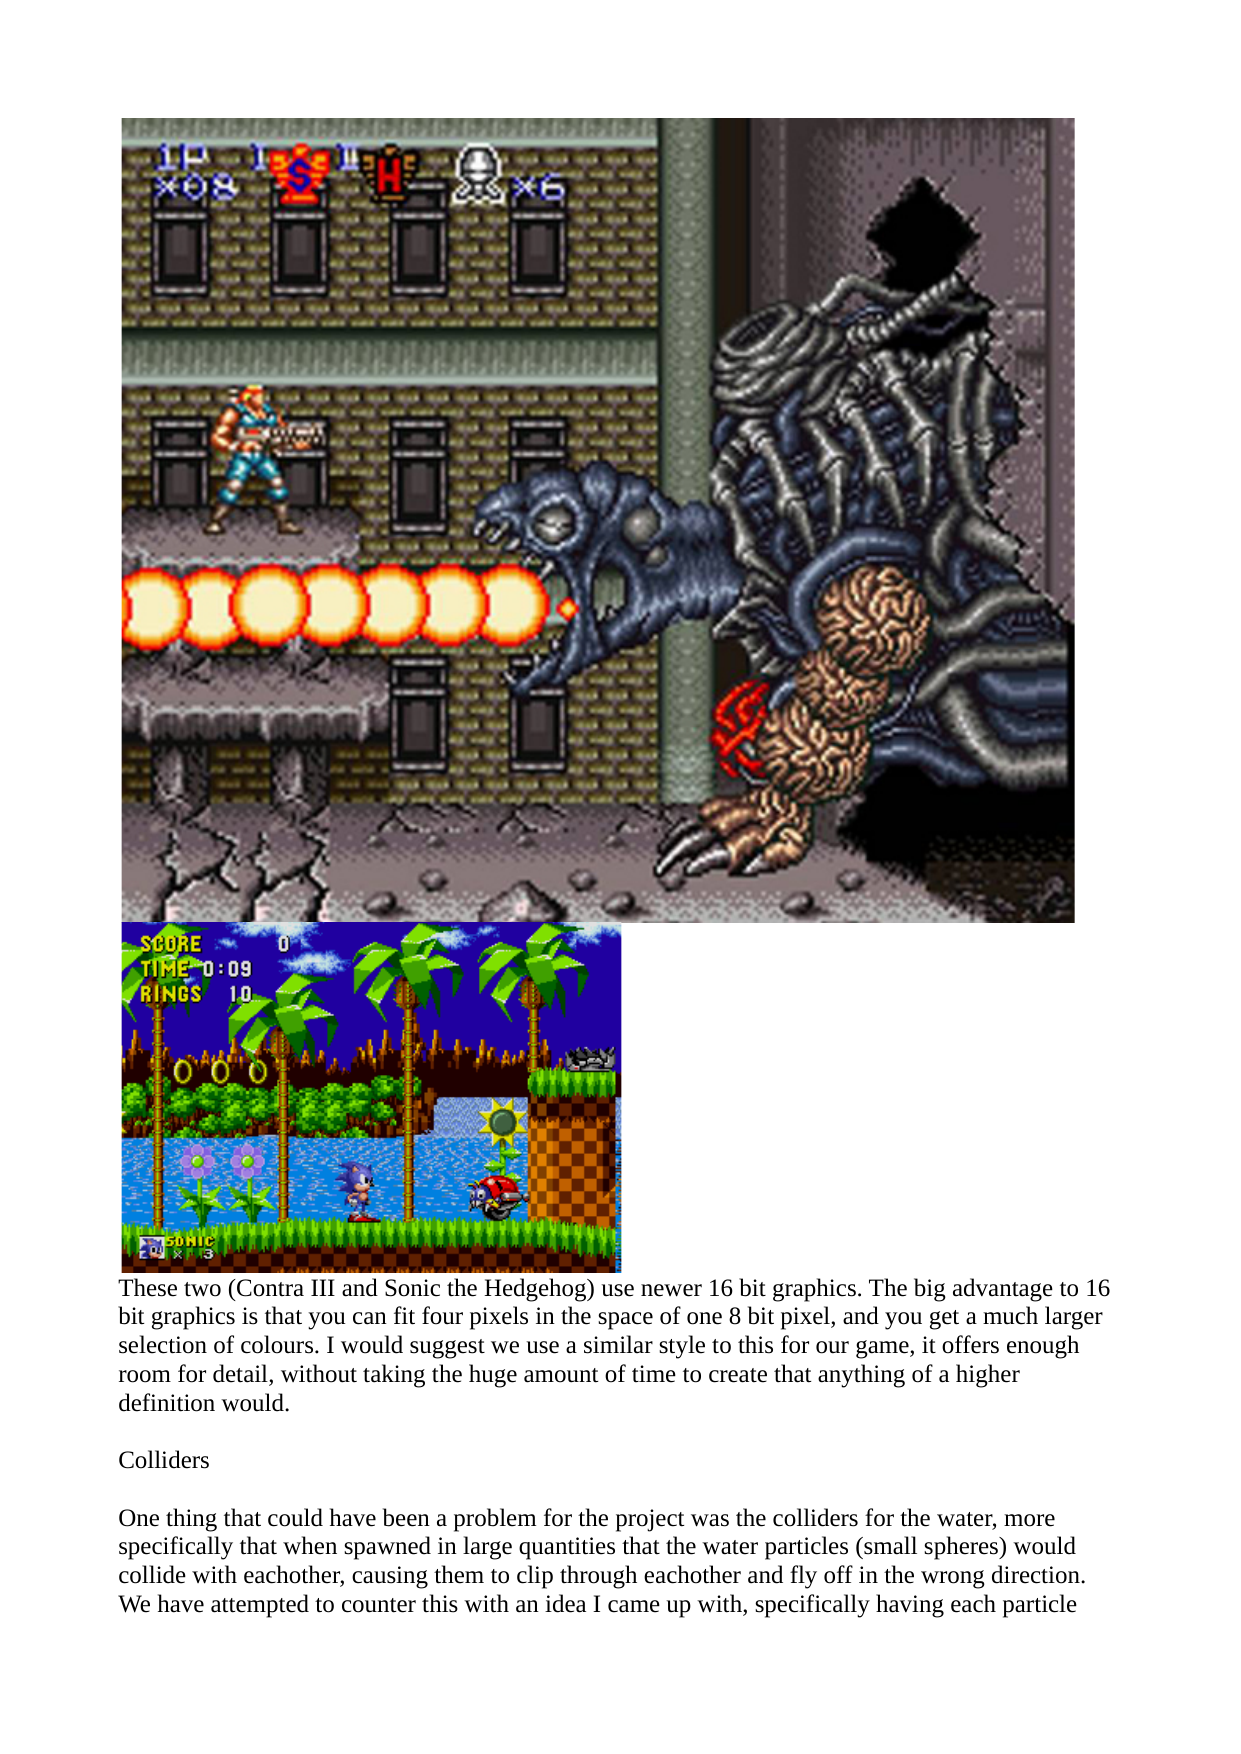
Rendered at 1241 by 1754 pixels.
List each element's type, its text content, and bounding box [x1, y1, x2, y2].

text Colliders [118, 1445, 1122, 1474]
text These two (Contra III and Sonic the Hedgehog) use newer 16 bit graphics. The big advantage to 16 bit graphics is that you can fit four pixels in the space of one 8 bit pixel, and you get a much larger selection of colours. I would suggest we use a similar style to this for our game, it offers enough room for detail, without taking the huge amount of time to create that anything of a higher definition would. [118, 118, 1122, 1416]
text One thing that could have been a problem for the project was the colliders for the water, more specifically that when spawned in large quantities that the water particles (small spheres) would collide with eachother, causing them to clip through eachother and fly off in the wrong direction. We have attempted to counter this with an idea I came up with, specifically having each particle [118, 1503, 1122, 1618]
picture [121, 118, 1075, 1273]
